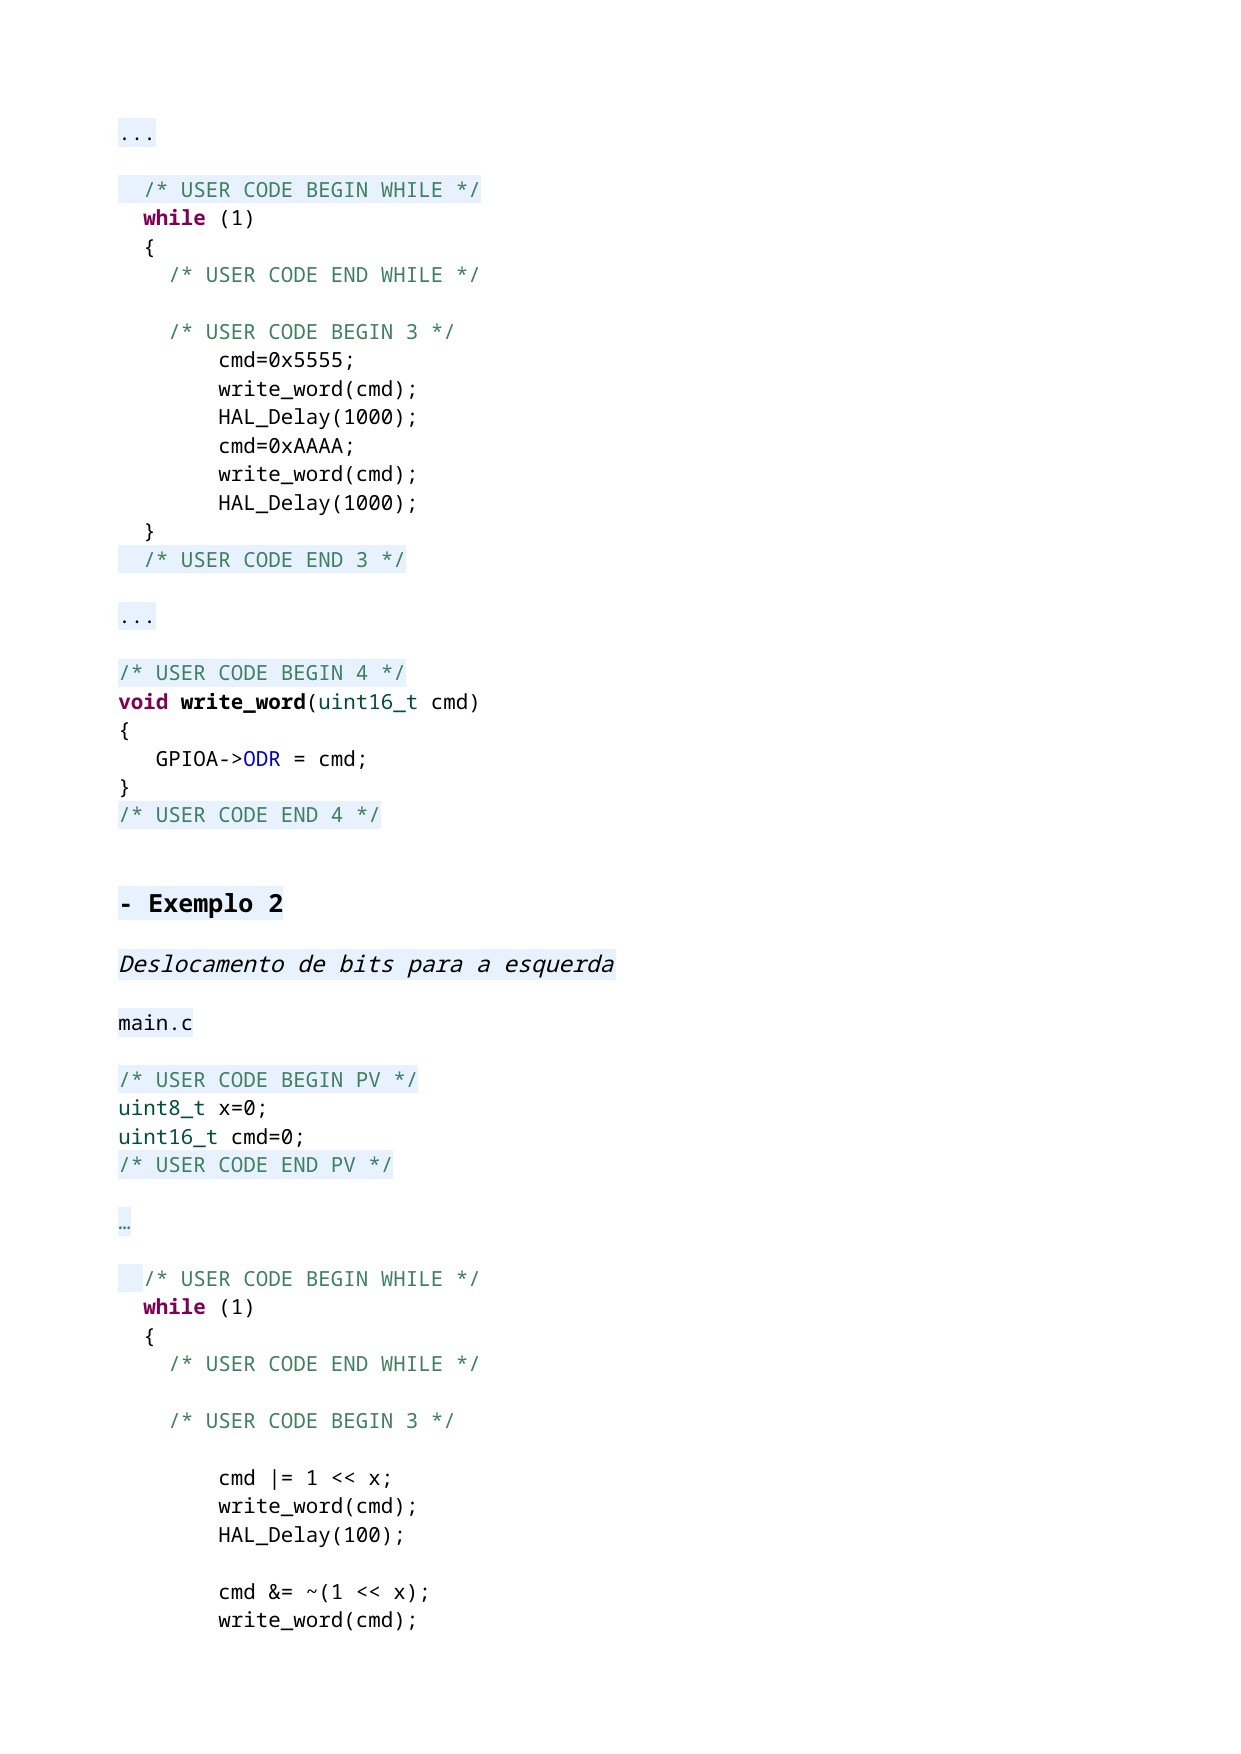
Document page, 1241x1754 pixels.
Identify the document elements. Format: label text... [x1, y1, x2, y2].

text GPIOA->ODR = cmd; [118, 744, 1122, 772]
text cmd=0xAAAA; [118, 431, 1122, 459]
text cmd &= ~(1 << x); [118, 1577, 1122, 1605]
text { [118, 232, 1122, 260]
text uint16_t cmd=0; [118, 1122, 1122, 1150]
text while (1) [118, 203, 1122, 232]
text - Exemplo 2 [118, 886, 1122, 920]
text … [118, 1207, 1122, 1236]
text write_word(cmd); [118, 374, 1122, 402]
text /* USER CODE BEGIN WHILE */ [118, 1264, 1122, 1292]
text /* USER CODE BEGIN 4 */ [118, 658, 1122, 687]
text HAL_Delay(1000); [118, 488, 1122, 516]
text /* USER CODE END WHILE */ [118, 1349, 1122, 1378]
text { [118, 715, 1122, 744]
text write_word(cmd); [118, 1605, 1122, 1634]
text uint8_t x=0; [118, 1093, 1122, 1122]
text /* USER CODE BEGIN 3 */ [118, 317, 1122, 346]
text Deslocamento de bits para a esquerda [118, 948, 1122, 980]
text cmd |= 1 << x; [118, 1463, 1122, 1492]
text /* USER CODE END PV */ [118, 1150, 1122, 1179]
text HAL_Delay(100); [118, 1520, 1122, 1548]
text } [118, 772, 1122, 801]
text ... [118, 602, 1122, 630]
text /* USER CODE BEGIN 3 */ [118, 1406, 1122, 1435]
text void write_word(uint16_t cmd) [118, 687, 1122, 715]
text write_word(cmd); [118, 459, 1122, 488]
text HAL_Delay(1000); [118, 402, 1122, 431]
text { [118, 1321, 1122, 1349]
text /* USER CODE BEGIN WHILE */ [118, 175, 1122, 203]
text while (1) [118, 1292, 1122, 1321]
text write_word(cmd); [118, 1492, 1122, 1520]
text /* USER CODE END WHILE */ [118, 260, 1122, 289]
text } [118, 516, 1122, 545]
text /* USER CODE BEGIN PV */ [118, 1065, 1122, 1093]
text main.c [118, 1008, 1122, 1037]
text ... [118, 118, 1122, 147]
text /* USER CODE END 3 */ [118, 545, 1122, 573]
text /* USER CODE END 4 */ [118, 801, 1122, 829]
text cmd=0x5555; [118, 346, 1122, 374]
